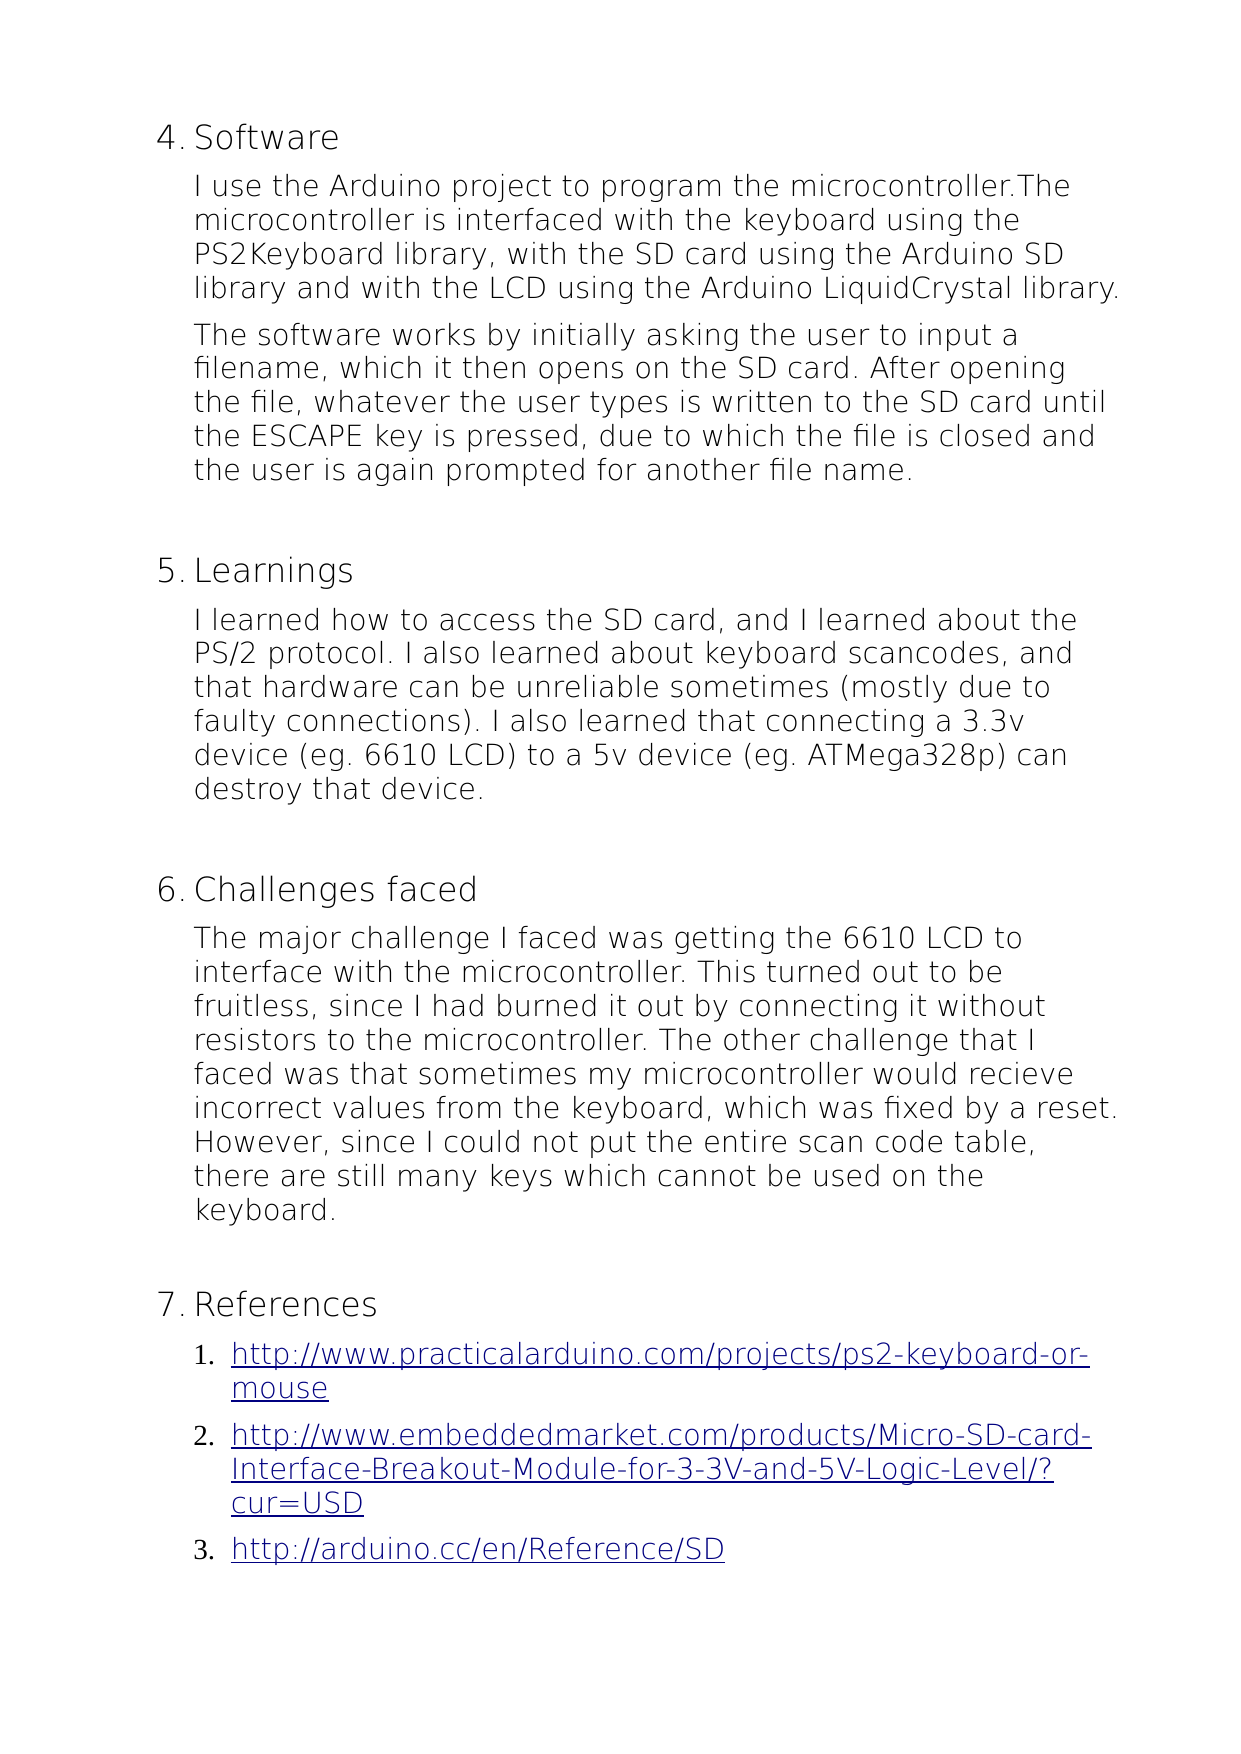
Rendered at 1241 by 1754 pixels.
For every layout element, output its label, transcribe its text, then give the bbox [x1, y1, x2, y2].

list http://arduino.cc/en/Reference/SD [193, 1532, 1122, 1567]
list I use the Arduino project to program the microcontroller.The microcontroller is interfaced with the keyboard using the PS2Keyboard library, with the SD card using the Arduino SD library and with the LCD using the Arduino LiquidCrystal library. [156, 169, 1122, 305]
list References [156, 1286, 1122, 1325]
list Software [156, 118, 1122, 157]
list http://www.practicalarduino.com/projects/ps2-keyboard-or-mouse [193, 1337, 1122, 1405]
list I learned how to access the SD card, and I learned about the PS/2 protocol. I also learned about keyboard scancodes, and that hardware can be unreliable sometimes (mostly due to faulty connections). I also learned that connecting a 3.3v device (eg. 6610 LCD) to a 5v device (eg. ATMega328p) can destroy that device. [156, 603, 1122, 807]
list Challenges faced [156, 870, 1122, 909]
list The major challenge I faced was getting the 6610 LCD to interface with the microcontroller. This turned out to be fruitless, since I had burned it out by connecting it without resistors to the microcontroller. The other challenge that I faced was that sometimes my microcontroller would recieve incorrect values from the keyboard, which was fixed by a reset. However, since I could not put the entire scan code table, there are still many keys which cannot be used on the keyboard. [156, 922, 1122, 1227]
list Learnings [156, 551, 1122, 590]
list The software works by initially asking the user to input a filename, which it then opens on the SD card. After opening the file, whatever the user types is written to the SD card until the ESCAPE key is pressed, due to which the file is closed and the user is again prompted for another file name. [156, 318, 1122, 488]
list http://www.embeddedmarket.com/products/Micro-SD-card-Interface-Breakout-Module-for-3-3V-and-5V-Logic-Level/?cur=USD [193, 1418, 1122, 1520]
